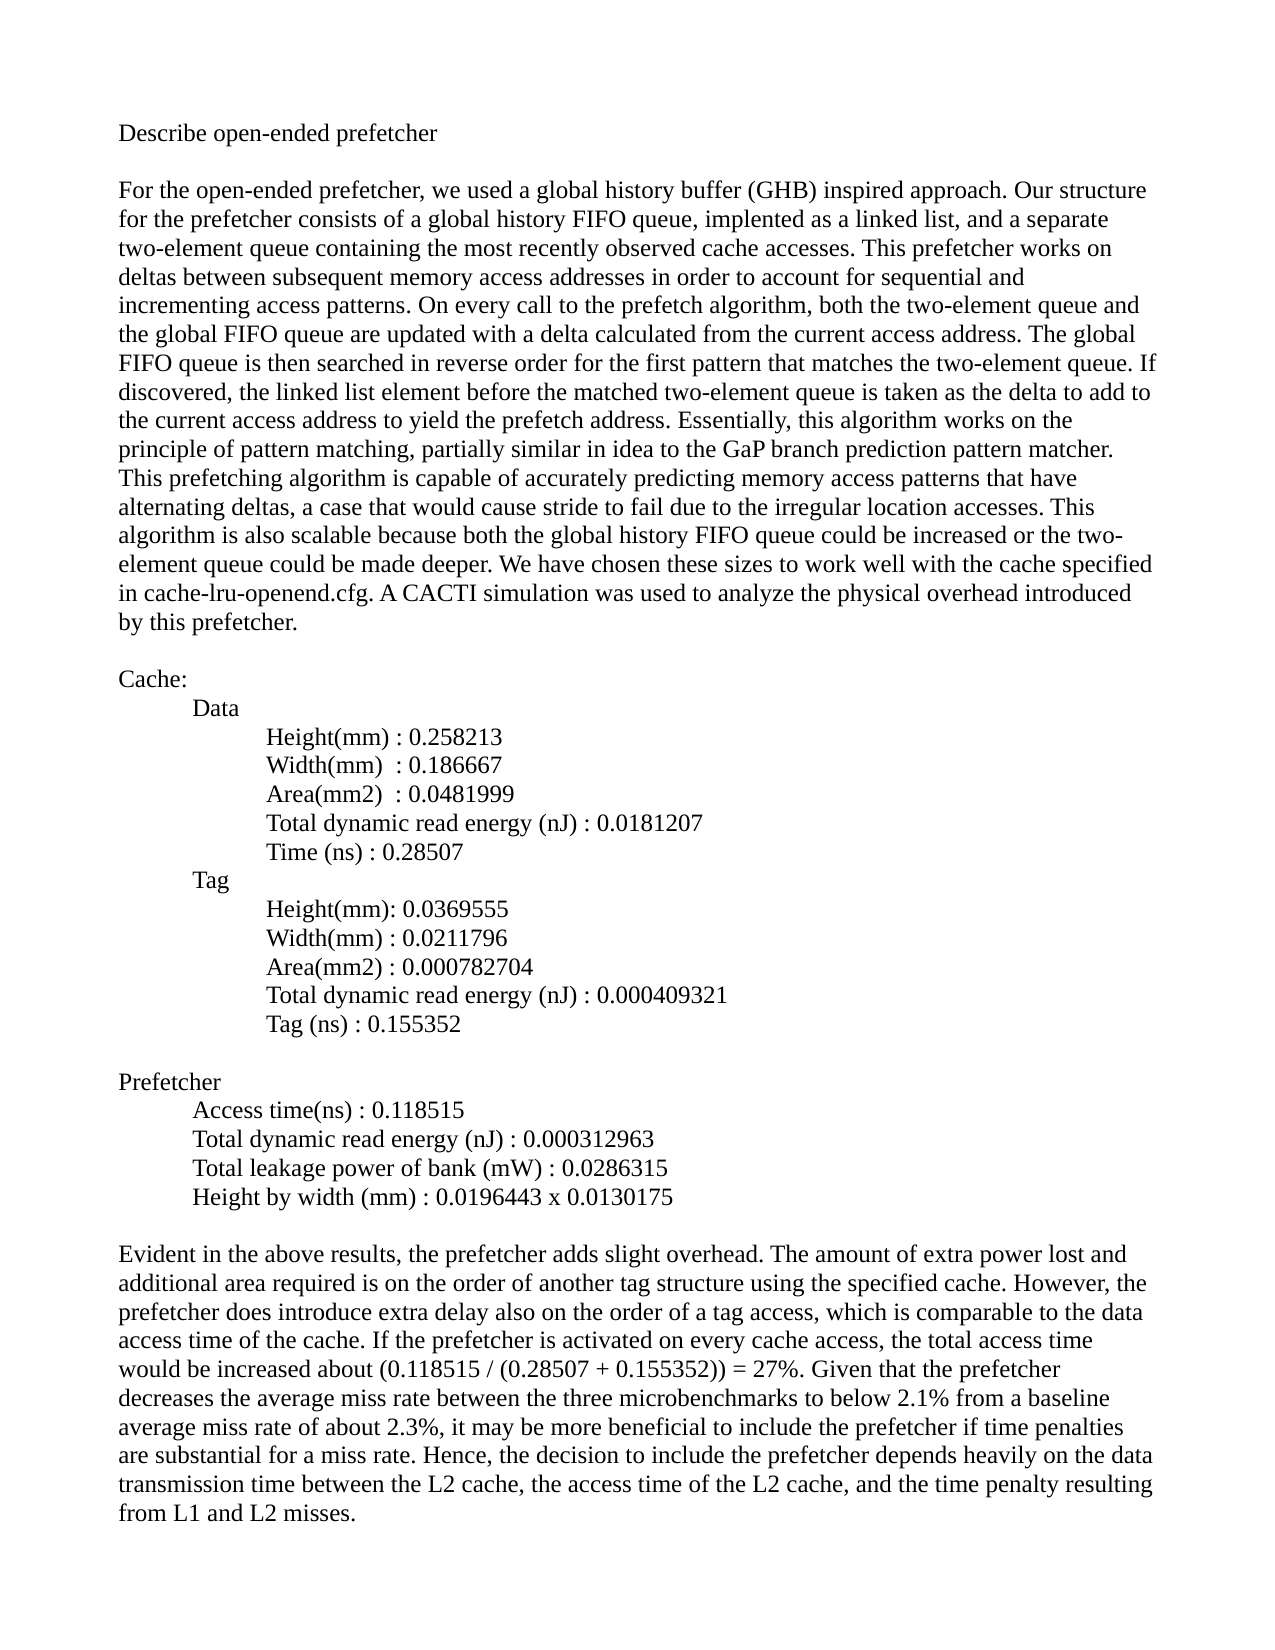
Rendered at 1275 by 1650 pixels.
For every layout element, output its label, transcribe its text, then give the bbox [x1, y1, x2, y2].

text Total dynamic read energy (nJ) : 0.000312963 [118, 1124, 1157, 1153]
text Width(mm) : 0.186667 [118, 751, 1157, 779]
text Tag (ns) : 0.155352 [118, 1009, 1157, 1038]
text Width(mm) : 0.0211796 [118, 923, 1157, 952]
text Height(mm) : 0.258213 [118, 722, 1157, 751]
text Total leakage power of bank (mW) : 0.0286315 [118, 1153, 1157, 1182]
text Prefetcher [118, 1067, 1157, 1096]
text Height(mm): 0.0369555 [118, 894, 1157, 923]
text Describe open-ended prefetcher [118, 118, 1157, 147]
text Height by width (mm) : 0.0196443 x 0.0130175 [118, 1182, 1157, 1211]
text Evident in the above results, the prefetcher adds slight overhead. The amount of extra power lost and additional area required is on the order of another tag structure using the specified cache. However, the prefetcher does introduce extra delay also on the order of a tag access, which is comparable to the data access time of the cache. If the prefetcher is activated on every cache access, the total access time would be increased about (0.118515 / (0.28507 + 0.155352)) = 27%. Given that the prefetcher decreases the average miss rate between the three microbenchmarks to below 2.1% from a baseline average miss rate of about 2.3%, it may be more beneficial to include the prefetcher if time penalties are substantial for a miss rate. Hence, the decision to include the prefetcher depends heavily on the data transmission time between the L2 cache, the access time of the L2 cache, and the time penalty resulting from L1 and L2 misses. [118, 1239, 1157, 1527]
text Time (ns) : 0.28507 [118, 837, 1157, 866]
text For the open-ended prefetcher, we used a global history buffer (GHB) inspired approach. Our structure for the prefetcher consists of a global history FIFO queue, implented as a linked list, and a separate two-element queue containing the most recently observed cache accesses. This prefetcher works on deltas between subsequent memory access addresses in order to account for sequential and incrementing access patterns. On every call to the prefetch algorithm, both the two-element queue and the global FIFO queue are updated with a delta calculated from the current access address. The global FIFO queue is then searched in reverse order for the first pattern that matches the two-element queue. If discovered, the linked list element before the matched two-element queue is taken as the delta to add to the current access address to yield the prefetch address. Essentially, this algorithm works on the principle of pattern matching, partially similar in idea to the GaP branch prediction pattern matcher. This prefetching algorithm is capable of accurately predicting memory access patterns that have alternating deltas, a case that would cause stride to fail due to the irregular location accesses. This algorithm is also scalable because both the global history FIFO queue could be increased or the two-element queue could be made deeper. We have chosen these sizes to work well with the cache specified in cache-lru-openend.cfg. A CACTI simulation was used to analyze the physical overhead introduced by this prefetcher. [118, 176, 1157, 636]
text Data [118, 693, 1157, 722]
text Area(mm2) : 0.000782704 [118, 952, 1157, 981]
text Area(mm2) : 0.0481999 [118, 779, 1157, 808]
text Total dynamic read energy (nJ) : 0.000409321 [118, 981, 1157, 1009]
text Total dynamic read energy (nJ) : 0.0181207 [118, 808, 1157, 837]
text Tag [118, 866, 1157, 894]
text Access time(ns) : 0.118515 [118, 1096, 1157, 1124]
text Cache: [118, 664, 1157, 693]
